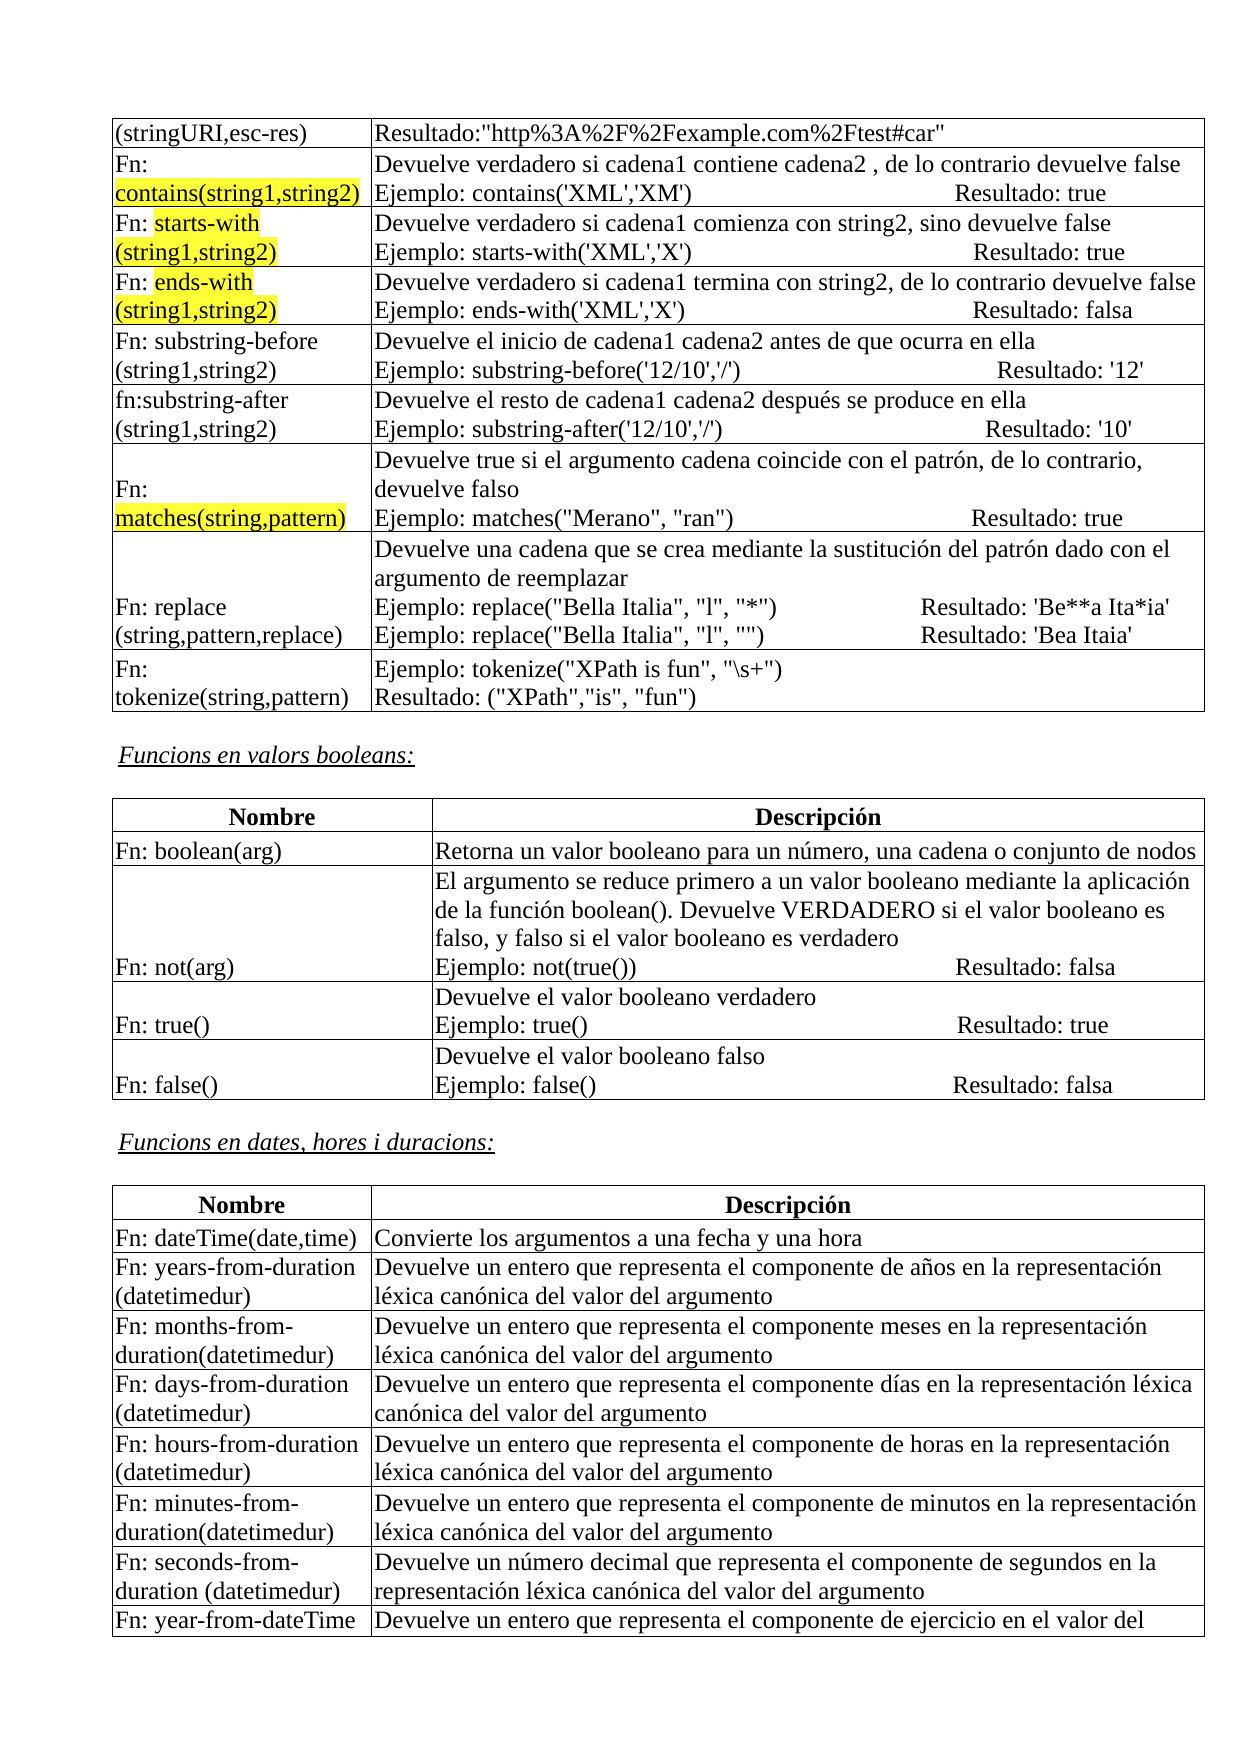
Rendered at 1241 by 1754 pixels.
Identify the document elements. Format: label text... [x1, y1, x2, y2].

table_cell Fn: minutes-from-duration(datetimedur) [113, 1487, 371, 1546]
table_cell Fn: substring-before (string1,string2) [113, 325, 371, 383]
table_cell Fn: seconds-from-duration (datetimedur) [113, 1547, 371, 1605]
table_cell Devuelve un entero que representa el componente de años en la representación léxica canónica del valor del argumento [372, 1253, 1204, 1310]
table_cell Devuelve el inicio de cadena1 cadena2 antes de que ocurra en ella Ejemplo: substring-before('12/10','/') Resultado: '12' [372, 325, 1204, 383]
table_cell Devuelve verdadero si cadena1 contiene cadena2 , de lo contrario devuelve false Ejemplo: contains('XML','XM') Resultado: true [372, 148, 1204, 206]
table_cell Devuelve verdadero si cadena1 termina con string2, de lo contrario devuelve false Ejemplo: ends-with('XML','X') Resultado: falsa [372, 267, 1204, 324]
table_cell Fn: starts-with (string1,string2) [113, 207, 371, 266]
table_cell Fn: months-from-duration(datetimedur) [113, 1311, 371, 1368]
table_cell Fn: true() [113, 982, 432, 1039]
table_cell Devuelve true si el argumento cadena coincide con el patrón, de lo contrario, devuelve falso Ejemplo: matches("Merano", "ran") Resultado: true [372, 444, 1204, 531]
table_cell Devuelve verdadero si cadena1 comienza con string2, sino devuelve false Ejemplo: starts-with('XML','X') Resultado: true [372, 207, 1204, 266]
table_cell Fn: matches(string,pattern) [113, 444, 371, 531]
table_cell (stringURI,esc-res) [113, 119, 371, 147]
table_cell Devuelve un entero que representa el componente de minutos en la representación léxica canónica del valor del argumento [372, 1487, 1204, 1546]
table_cell Convierte los argumentos a una fecha y una hora [372, 1220, 1204, 1252]
text Funcions en dates, hores i duracions: [118, 1127, 1122, 1156]
table_cell Devuelve un entero que representa el componente meses en la representación léxica canónica del valor del argumento [372, 1311, 1204, 1368]
table_cell Fn: ends-with (string1,string2) [113, 267, 371, 324]
table_cell Fn: contains(string1,string2) [113, 148, 371, 206]
table_cell Fn: year-from-dateTime [113, 1606, 371, 1636]
table_cell Devuelve el resto de cadena1 cadena2 después se produce en ella Ejemplo: substring-after('12/10','/') Resultado: '10' [372, 385, 1204, 443]
table_cell Fn: hours-from-duration (datetimedur) [113, 1428, 371, 1486]
table_cell Fn: years-from-duration (datetimedur) [113, 1253, 371, 1310]
text Funcions en valors booleans: [118, 740, 1122, 769]
table_cell Devuelve el valor booleano falso Ejemplo: false() Resultado: falsa [433, 1040, 1204, 1099]
table_cell El argumento se reduce primero a un valor booleano mediante la aplicación de la función boolean(). Devuelve VERDADERO si el valor booleano es falso, y falso si el valor booleano es verdadero Ejemplo: not(true()) Resultado: falsa [433, 866, 1204, 981]
table_cell Fn: false() [113, 1040, 432, 1099]
table_cell Devuelve el valor booleano verdadero Ejemplo: true() Resultado: true [433, 982, 1204, 1039]
table_cell Devuelve una cadena que se crea mediante la sustitución del patrón dado con el argumento de reemplazar Ejemplo: replace("Bella Italia", "l", "*") Resultado: 'Be**a Ita*ia' Ejemplo: replace("Bella Italia", "l", "") Resultado: 'Bea Itaia' [372, 532, 1204, 649]
table_header Nombre [113, 799, 432, 831]
table_cell Devuelve un número decimal que representa el componente de segundos en la representación léxica canónica del valor del argumento [372, 1547, 1204, 1605]
table_header Descripción [372, 1186, 1204, 1219]
table_cell Resultado:"http%3A%2F%2Fexample.com%2Ftest#car" [372, 119, 1204, 147]
table_cell Fn: boolean(arg) [113, 832, 432, 865]
table_header Nombre [113, 1186, 371, 1219]
table_cell Fn: dateTime(date,time) [113, 1220, 371, 1252]
table_cell Fn: not(arg) [113, 866, 432, 981]
table_cell Fn: replace (string,pattern,replace) [113, 532, 371, 649]
table_cell Fn: days-from-duration (datetimedur) [113, 1370, 371, 1427]
table_cell fn:substring-after (string1,string2) [113, 385, 371, 443]
table_cell Devuelve un entero que representa el componente de horas en la representación léxica canónica del valor del argumento [372, 1428, 1204, 1486]
table_cell Ejemplo: tokenize("XPath is fun", "\s+") Resultado: ("XPath","is", "fun") [372, 650, 1204, 711]
table_cell Devuelve un entero que representa el componente de ejercicio en el valor del [372, 1606, 1204, 1636]
table_cell Fn: tokenize(string,pattern) [113, 650, 371, 711]
table_cell Retorna un valor booleano para un número, una cadena o conjunto de nodos [433, 832, 1204, 865]
table_header Descripción [433, 799, 1204, 831]
table_cell Devuelve un entero que representa el componente días en la representación léxica canónica del valor del argumento [372, 1370, 1204, 1427]
